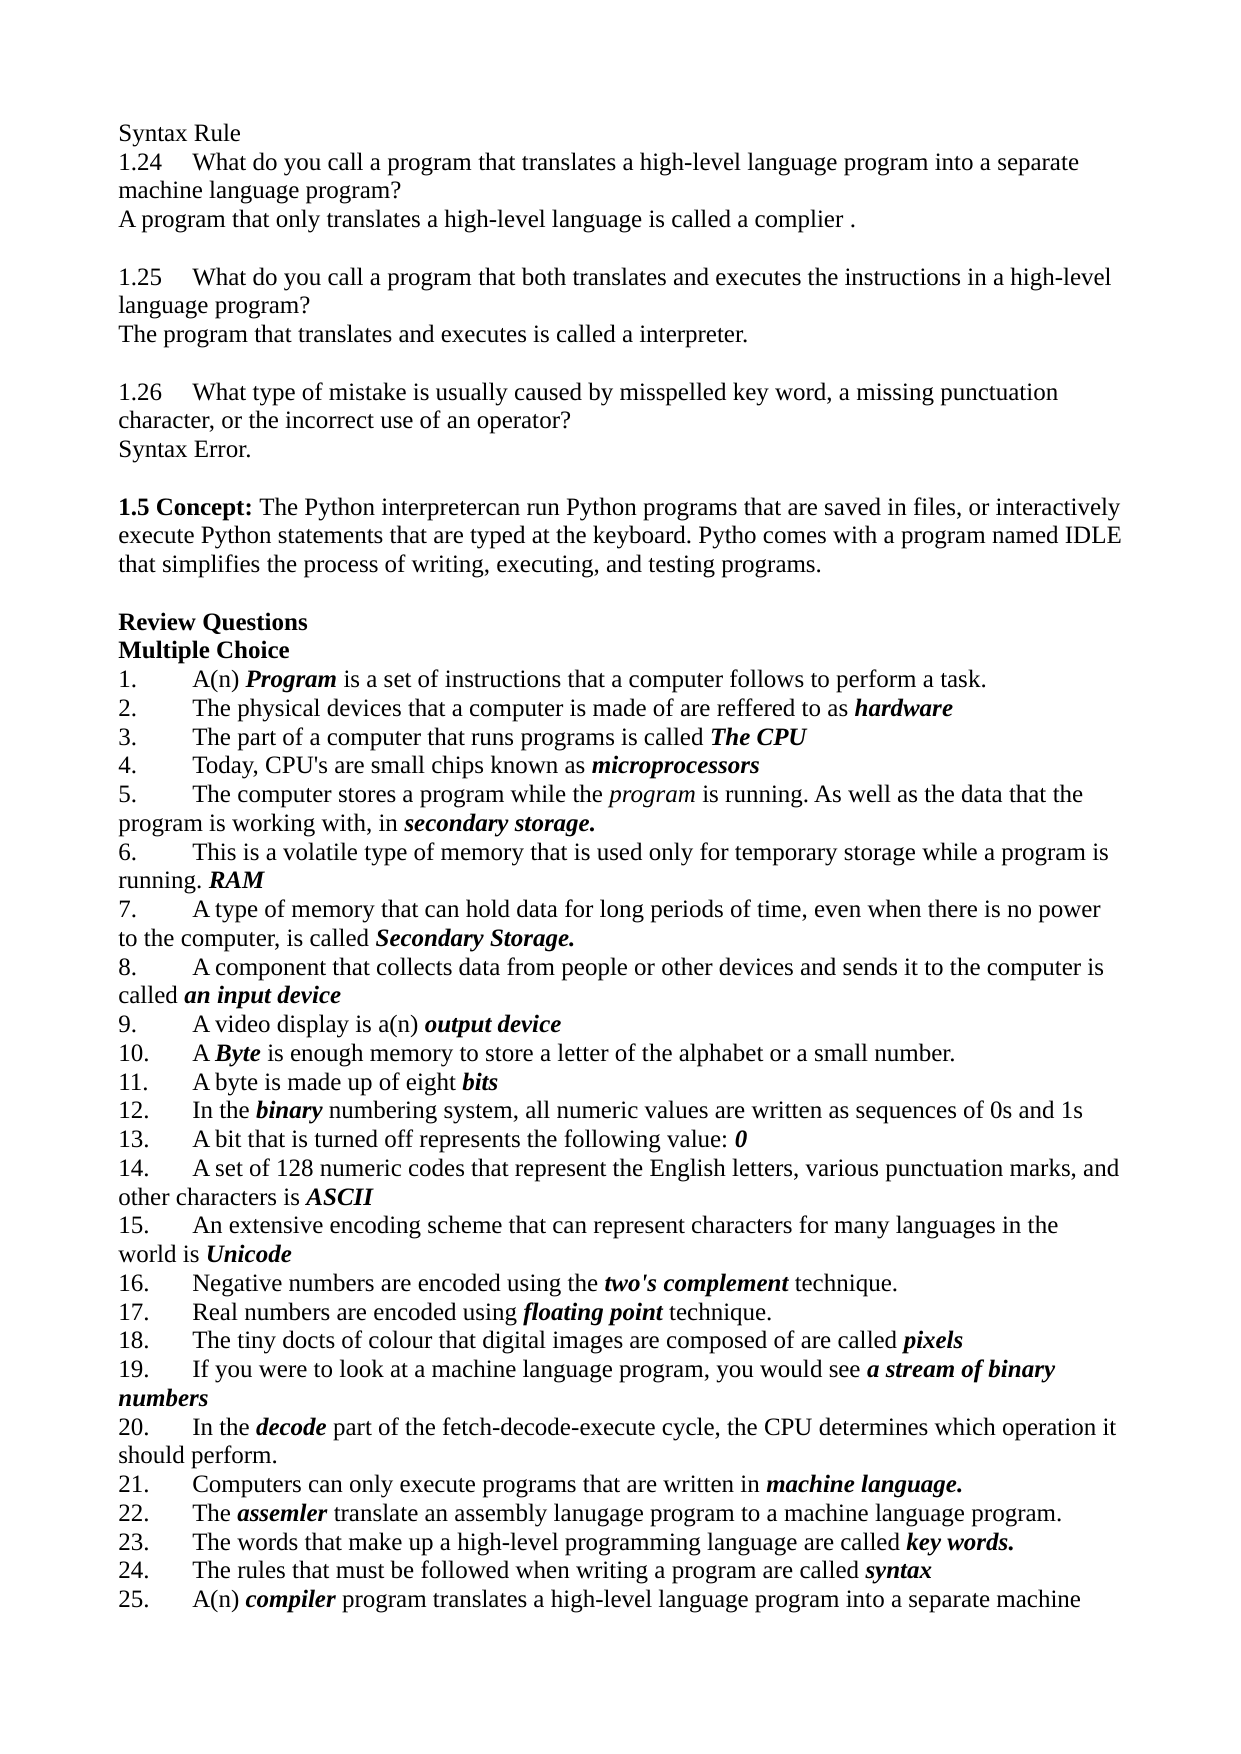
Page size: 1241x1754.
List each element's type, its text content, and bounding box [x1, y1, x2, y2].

text 10. A Byte is enough memory to store a letter of the alphabet or a small number. [118, 1038, 1122, 1067]
text Syntax Rule [118, 118, 1122, 147]
text 1.26 What type of mistake is usually caused by misspelled key word, a missing punctuation character, or the incorrect use of an operator? [118, 377, 1122, 434]
text 5. The computer stores a program while the program is running. As well as the data that the program is working with, in secondary storage. [118, 779, 1122, 837]
text 1.25 What do you call a program that both translates and executes the instructions in a high-level language program? [118, 262, 1122, 319]
text 11. A byte is made up of eight bits [118, 1067, 1122, 1096]
text Multiple Choice [118, 636, 1122, 664]
text Syntax Error. [118, 434, 1122, 463]
text 1. A(n) Program is a set of instructions that a computer follows to perform a task. [118, 664, 1122, 693]
text 2. The physical devices that a computer is made of are reffered to as hardware [118, 693, 1122, 722]
text 14. A set of 128 numeric codes that represent the English letters, various punctuation marks, and other characters is ASCII [118, 1153, 1122, 1211]
text Review Questions [118, 607, 1122, 636]
text 18. The tiny docts of colour that digital images are composed of are called pixels [118, 1326, 1122, 1354]
text 16. Negative numbers are encoded using the two's complement technique. [118, 1268, 1122, 1297]
text 20. In the decode part of the fetch-decode-execute cycle, the CPU determines which operation it should perform. [118, 1412, 1122, 1469]
text 21. Computers can only execute programs that are written in machine language. [118, 1469, 1122, 1498]
text 15. An extensive encoding scheme that can represent characters for many languages in the world is Unicode [118, 1211, 1122, 1268]
text 23. The words that make up a high-level programming language are called key words. [118, 1527, 1122, 1556]
text 3. The part of a computer that runs programs is called The CPU [118, 722, 1122, 751]
text 12. In the binary numbering system, all numeric values are written as sequences of 0s and 1s [118, 1096, 1122, 1124]
text 1.5 Concept: The Python interpretercan run Python programs that are saved in files, or interactively execute Python statements that are typed at the keyboard. Pytho comes with a program named IDLE that simplifies the process of writing, executing, and testing programs. [118, 492, 1122, 578]
text 4. Today, CPU's are small chips known as microprocessors [118, 751, 1122, 779]
text The program that translates and executes is called a interpreter. [118, 319, 1122, 348]
text 25. A(n) compiler program translates a high-level language program into a separate machine [118, 1584, 1122, 1613]
text 24. The rules that must be followed when writing a program are called syntax [118, 1556, 1122, 1584]
text 7. A type of memory that can hold data for long periods of time, even when there is no power to the computer, is called Secondary Storage. [118, 894, 1122, 952]
text 13. A bit that is turned off represents the following value: 0 [118, 1124, 1122, 1153]
text 9. A video display is a(n) output device [118, 1009, 1122, 1038]
text 6. This is a volatile type of memory that is used only for temporary storage while a program is running. RAM [118, 837, 1122, 894]
text 19. If you were to look at a machine language program, you would see a stream of binary numbers [118, 1354, 1122, 1412]
text 22. The assemler translate an assembly lanugage program to a machine language program. [118, 1498, 1122, 1527]
text A program that only translates a high-level language is called a complier . [118, 204, 1122, 233]
text 1.24 What do you call a program that translates a high-level language program into a separate machine language program? [118, 147, 1122, 204]
text 17. Real numbers are encoded using floating point technique. [118, 1297, 1122, 1326]
text 8. A component that collects data from people or other devices and sends it to the computer is called an input device [118, 952, 1122, 1009]
